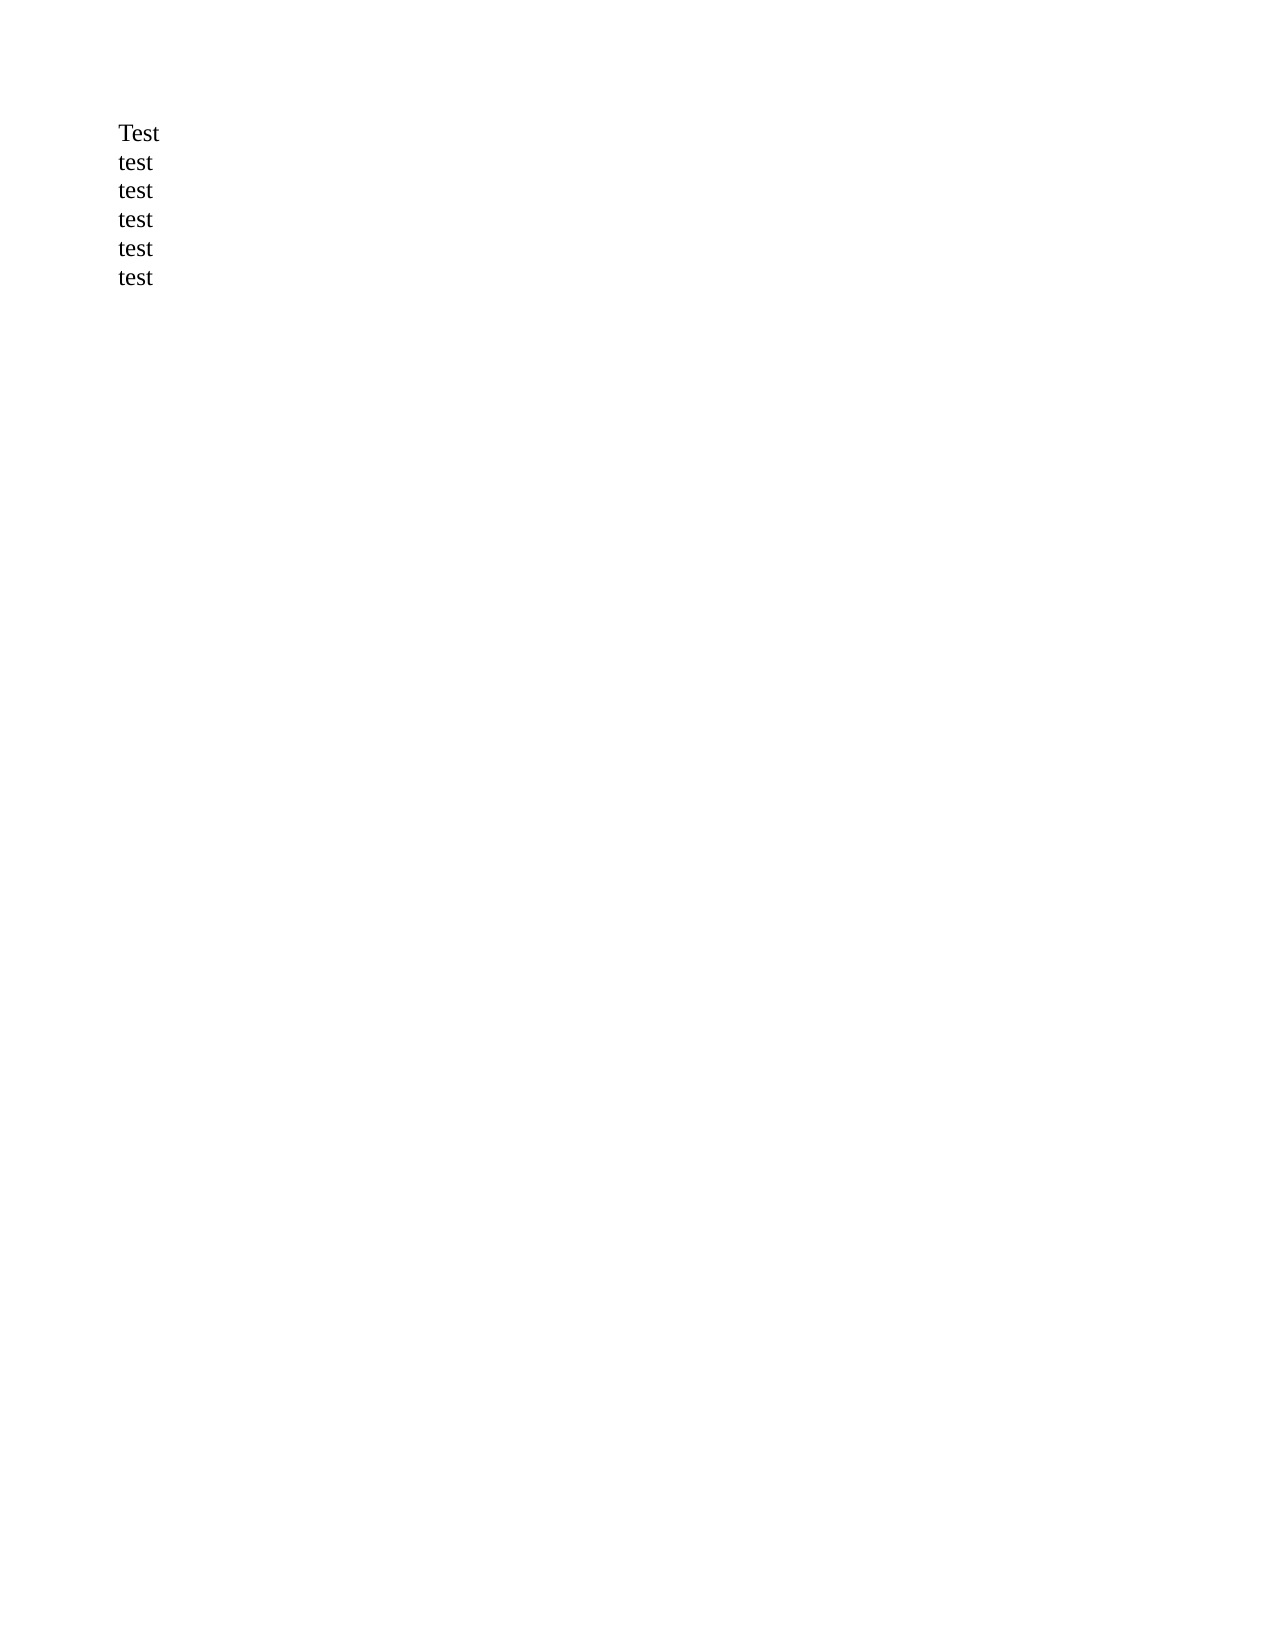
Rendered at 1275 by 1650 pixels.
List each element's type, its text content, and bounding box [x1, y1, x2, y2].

text Test [118, 118, 1157, 147]
text test [118, 262, 1157, 291]
text test [118, 147, 1157, 176]
text test [118, 233, 1157, 262]
text test [118, 204, 1157, 233]
text test [118, 176, 1157, 204]
